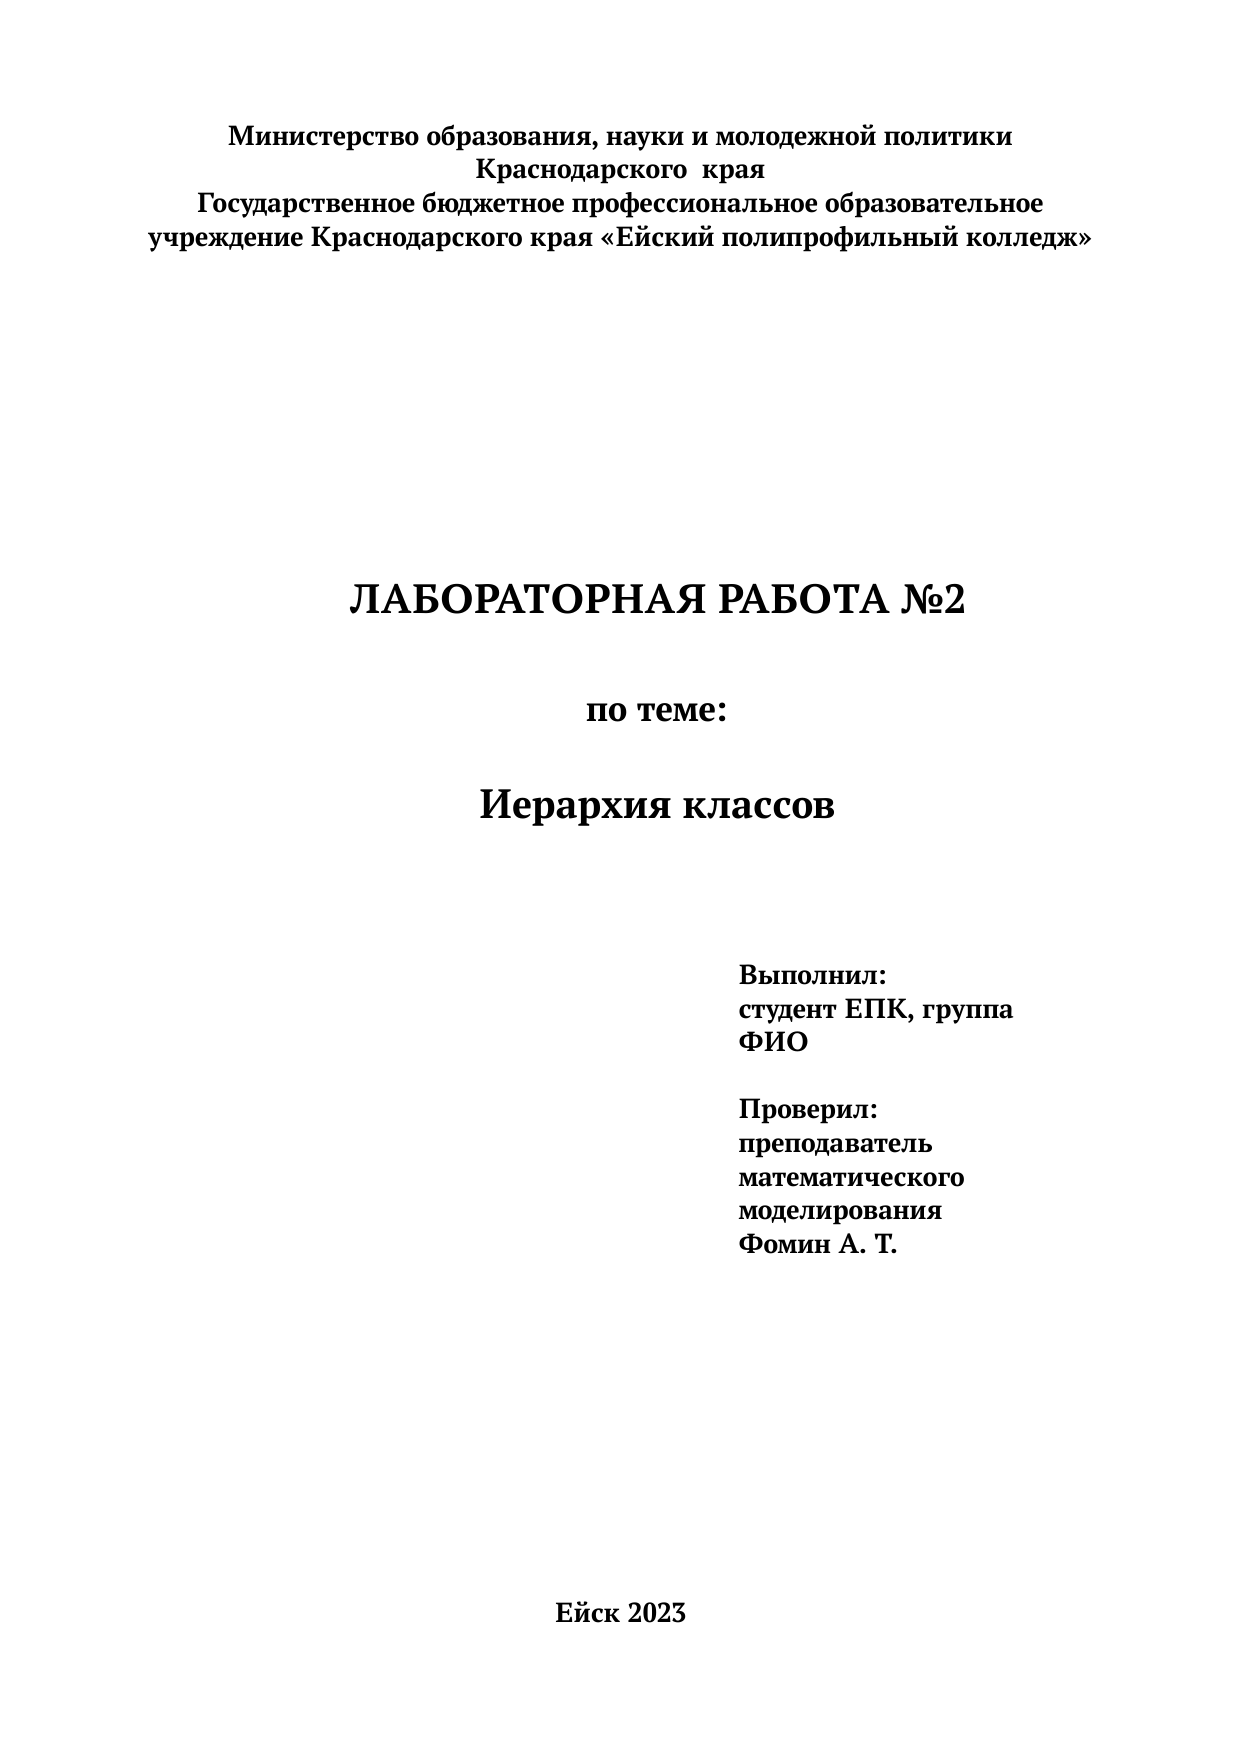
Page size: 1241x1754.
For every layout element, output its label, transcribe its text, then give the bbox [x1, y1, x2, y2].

subtitle Иерархия классов [192, 778, 1122, 828]
text Министерство образования, науки и молодежной политики [118, 118, 1122, 152]
text Ейск 2023 [118, 1595, 1122, 1628]
text Выполнил: [738, 957, 1122, 991]
text Государственное бюджетное профессиональное образовательное учреждение Краснодарского края «Ейский полипрофильный колледж» [118, 185, 1122, 252]
text Проверил: [738, 1092, 1122, 1125]
text Фомин А. Т. [738, 1226, 1122, 1259]
text преподаватель математического моделирования [738, 1125, 1122, 1226]
text студент ЕПК, группа [738, 991, 1122, 1024]
text ЛАБОРАТОРНАЯ РАБОТА №2 [192, 573, 1122, 623]
text Краснодарского края [118, 152, 1122, 185]
text ФИО [738, 1024, 1122, 1058]
text по теме: [192, 685, 1122, 729]
